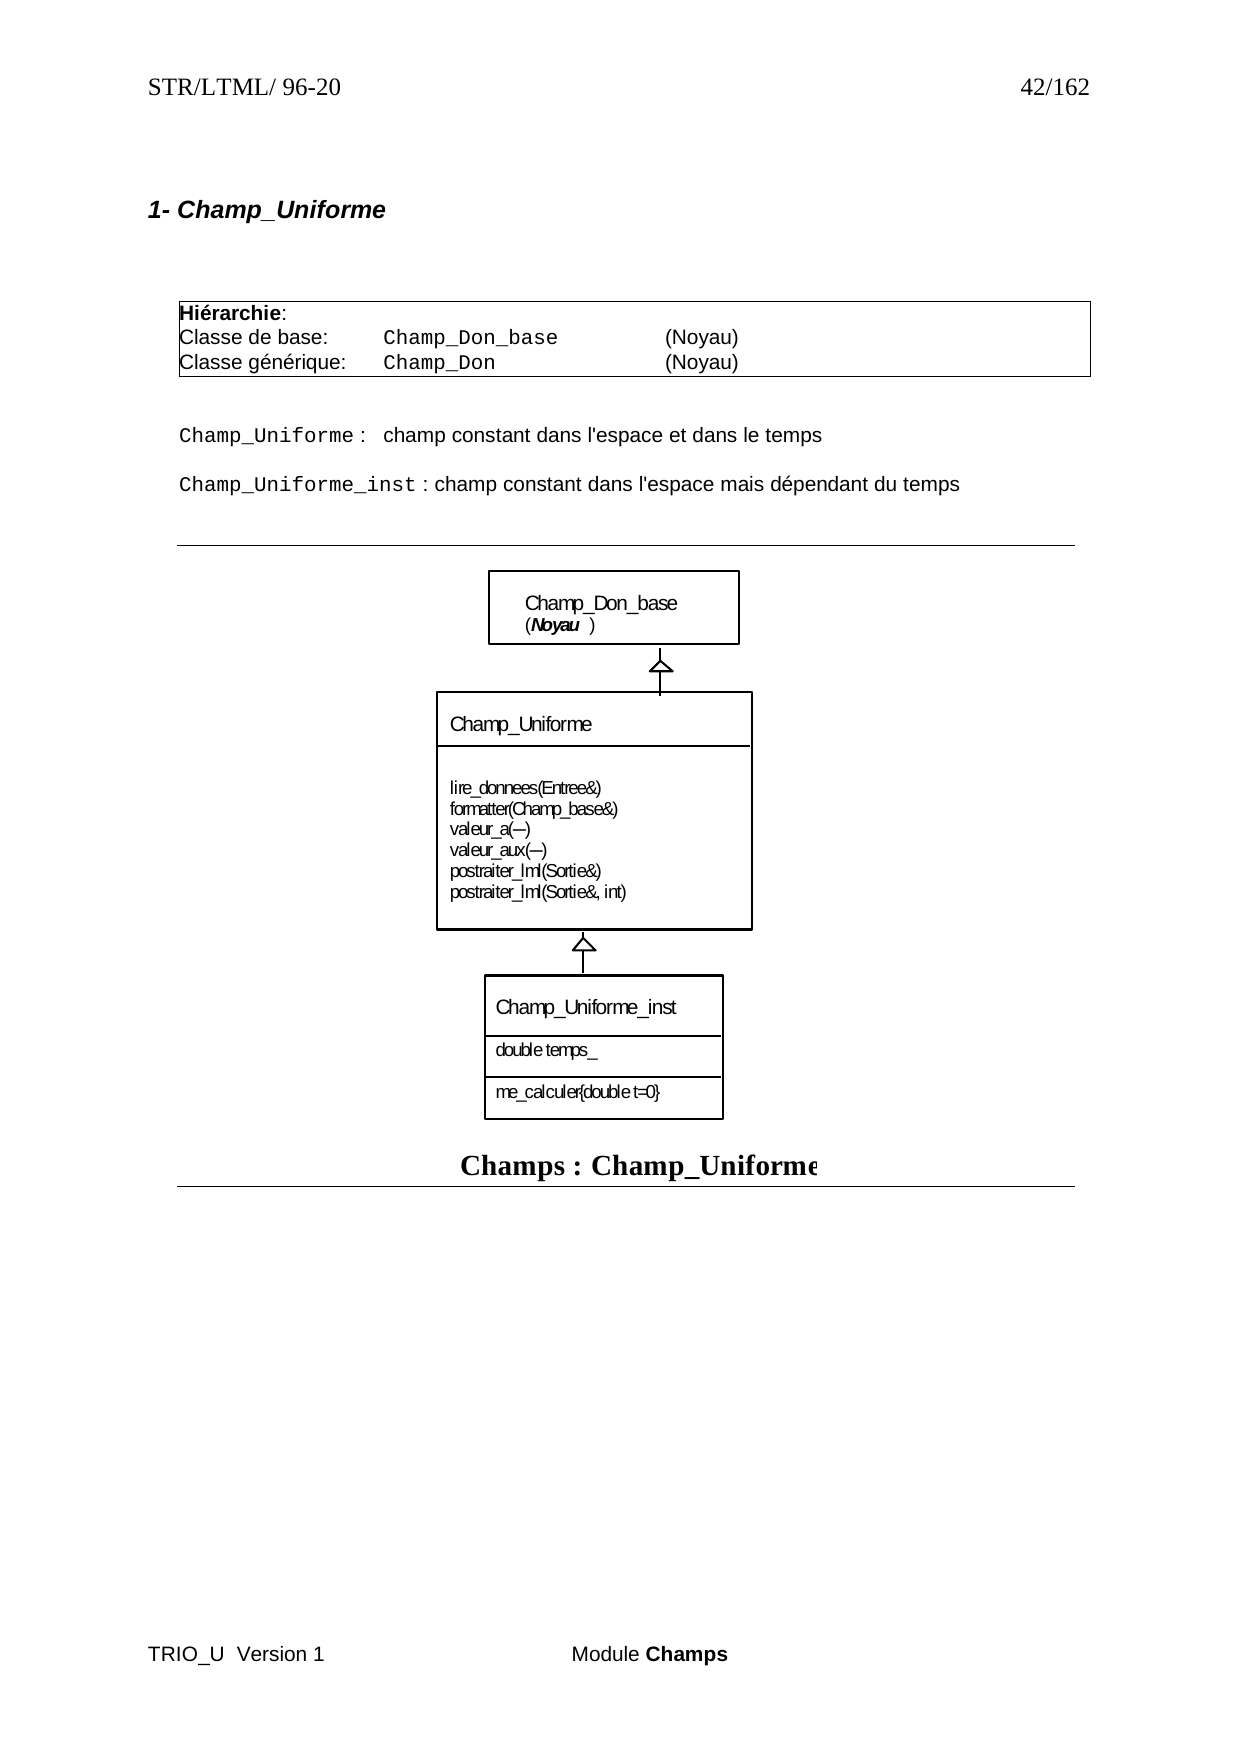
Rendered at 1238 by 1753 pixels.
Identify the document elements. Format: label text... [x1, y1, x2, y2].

subtitle 1- Champ_Uniforme [148, 196, 1090, 224]
text Classe de base: Champ_Don_base (Noyau) [180, 325, 1090, 350]
text Hiérarchie: [180, 302, 1090, 325]
text Champ_Uniforme_inst : champ constant dans l'espace mais dépendant du temps [179, 473, 1090, 498]
text Champ_Uniforme : champ constant dans l'espace et dans le temps [179, 424, 1090, 449]
text Classe générique: Champ_Don (Noyau) [180, 350, 1090, 376]
